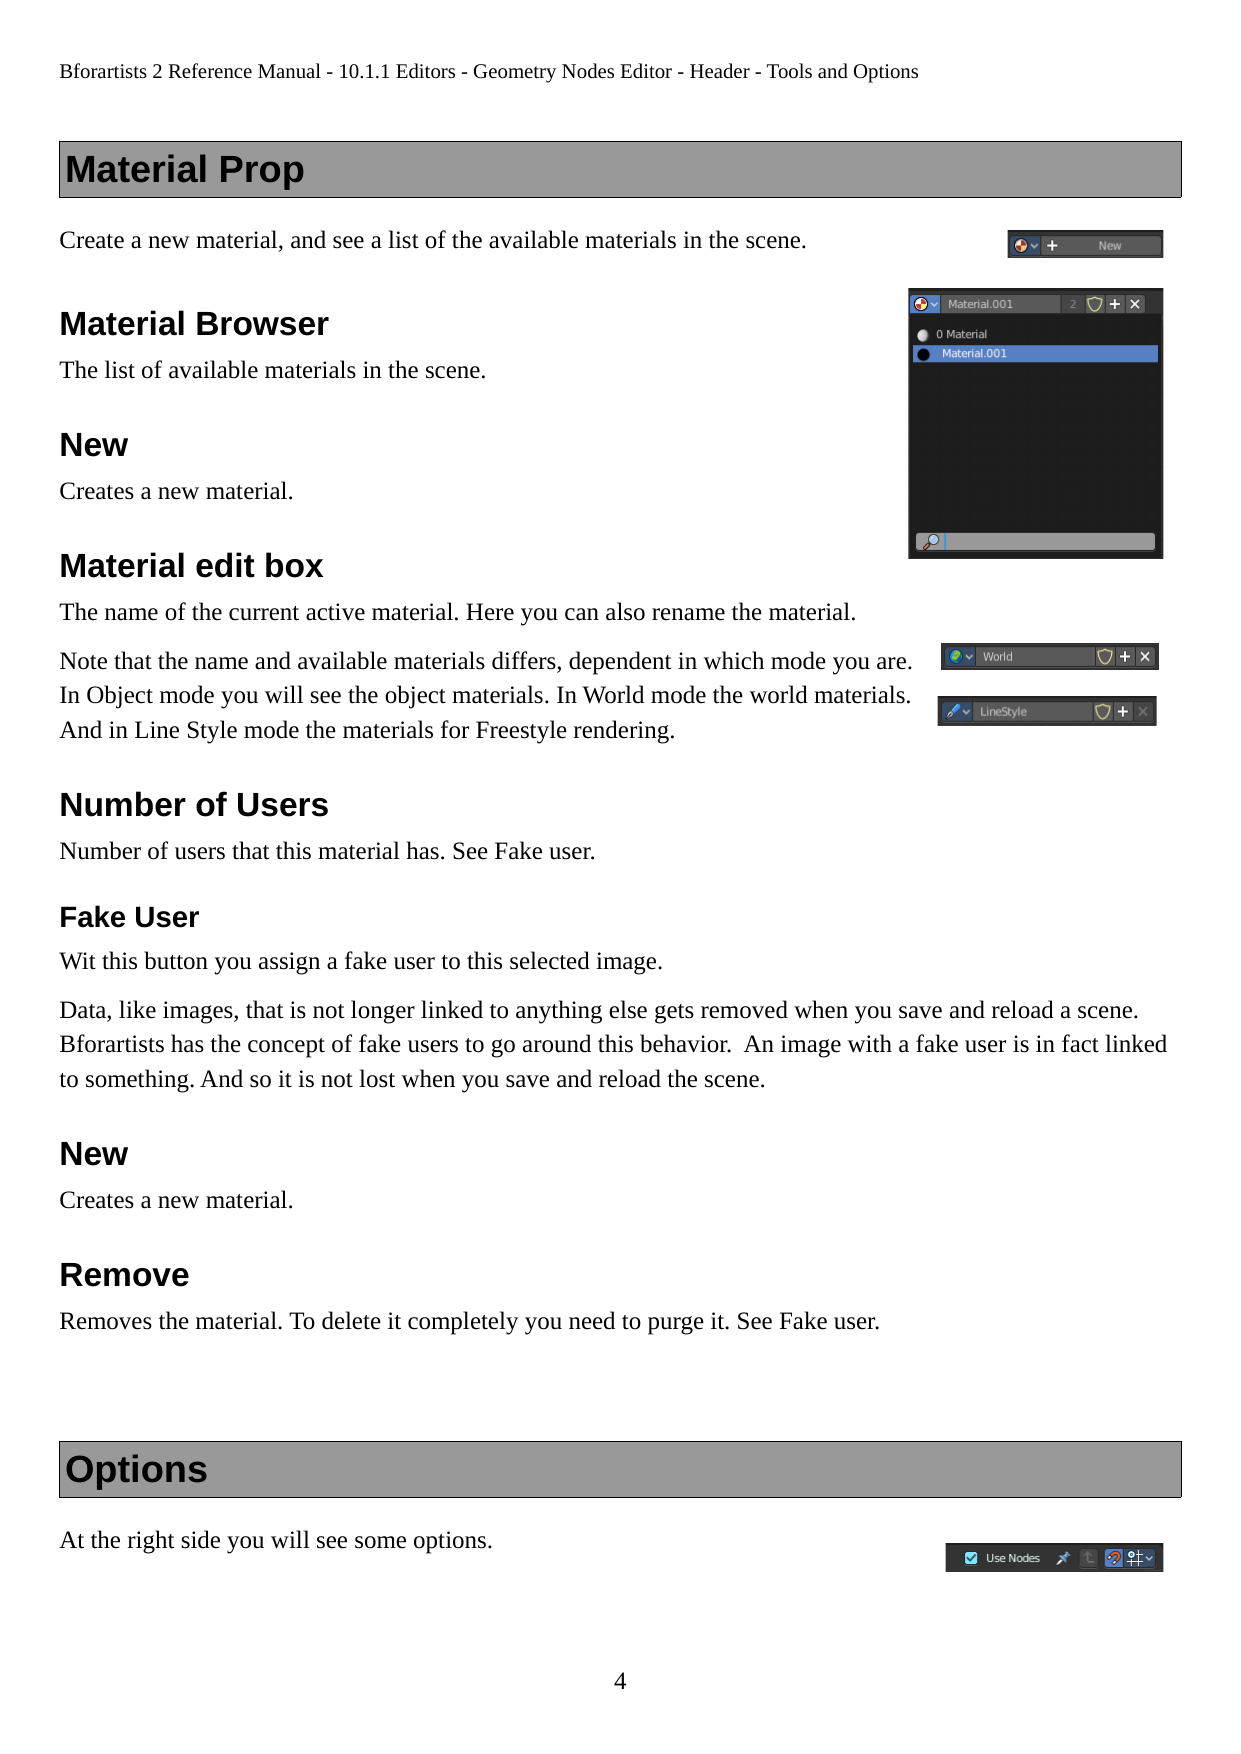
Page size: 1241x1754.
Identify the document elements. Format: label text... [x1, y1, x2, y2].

text Create a new material, and see a list of the available materials in the scene. [59, 225, 1181, 254]
text Note that the name and available materials differs, dependent in which mode you are. In Object mode you will see the object materials. In World mode the world materials. And in Line Style mode the materials for Freestyle rendering. [59, 646, 1181, 744]
subtitle Remove [59, 1255, 1181, 1293]
table_header Material Prop [60, 142, 1181, 197]
subtitle Number of Users [59, 785, 1181, 823]
picture [941, 643, 1159, 670]
text The list of available materials in the scene. [59, 355, 908, 384]
text [1164, 476, 1181, 505]
subtitle Material Browser [59, 304, 908, 342]
table_header Options [60, 1442, 1181, 1497]
text Creates a new material. [59, 476, 908, 505]
subtitle [1164, 304, 1181, 342]
picture [1007, 230, 1164, 258]
picture [945, 1543, 1164, 1572]
text Removes the material. To delete it completely you need to purge it. See Fake user. [59, 1306, 1181, 1335]
text Number of users that this material has. See Fake user. [59, 836, 1181, 865]
text The name of the current active material. Here you can also rename the material. [59, 597, 1181, 626]
subtitle Material edit box [59, 546, 1181, 584]
text At the right side you will see some options. [59, 1525, 1181, 1554]
subtitle Fake User [59, 900, 1181, 933]
picture [908, 288, 1164, 559]
text Wit this button you assign a fake user to this selected image. [59, 946, 1181, 975]
subtitle New [59, 425, 908, 463]
subtitle [1164, 425, 1181, 463]
picture [937, 696, 1157, 726]
subtitle New [59, 1134, 1181, 1172]
text Data, like images, that is not longer linked to anything else gets removed when you save and reload a scene. Bforartists has the concept of fake users to go around this behavior. An image with a fake user is in fact linked to something. And so it is not lost when you save and reload the scene. [59, 995, 1181, 1093]
text Creates a new material. [59, 1185, 1181, 1214]
